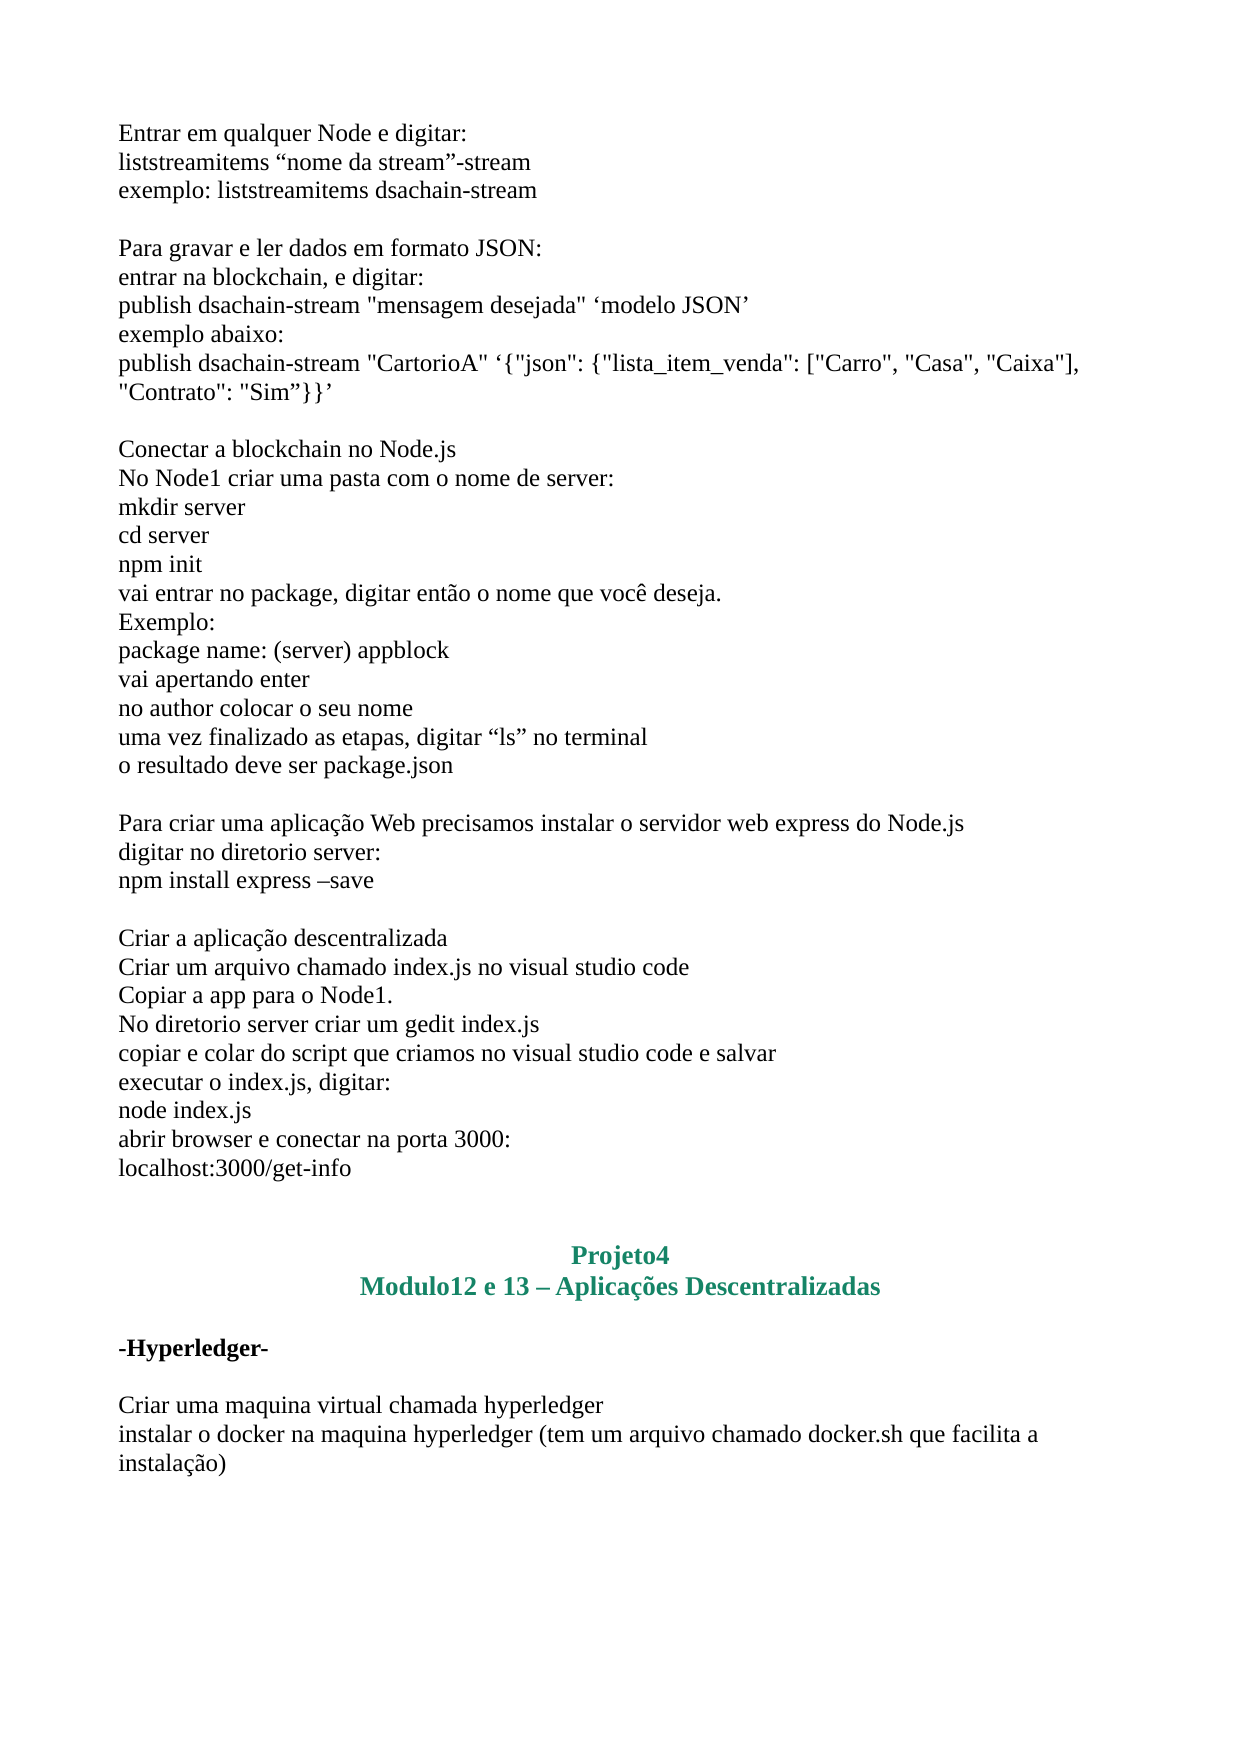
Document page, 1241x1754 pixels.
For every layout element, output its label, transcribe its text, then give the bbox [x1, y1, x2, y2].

text Para gravar e ler dados em formato JSON: [118, 233, 1122, 262]
text mkdir server [118, 492, 1122, 521]
text abrir browser e conectar na porta 3000: [118, 1124, 1122, 1153]
text Criar uma maquina virtual chamada hyperledger [118, 1390, 1122, 1419]
text copiar e colar do script que criamos no visual studio code e salvar [118, 1038, 1122, 1067]
text Para criar uma aplicação Web precisamos instalar o servidor web express do Node.js [118, 808, 1122, 837]
text digitar no diretorio server: [118, 837, 1122, 866]
text vai entrar no package, digitar então o nome que você deseja. [118, 578, 1122, 607]
text exemplo: liststreamitems dsachain-stream [118, 176, 1122, 204]
text uma vez finalizado as etapas, digitar “ls” no terminal [118, 722, 1122, 751]
text Conectar a blockchain no Node.js [118, 434, 1122, 463]
text no author colocar o seu nome [118, 693, 1122, 722]
text -Hyperledger- [118, 1333, 1122, 1362]
text publish dsachain-stream "mensagem desejada" ‘modelo JSON’ [118, 291, 1122, 319]
text package name: (server) appblock [118, 636, 1122, 664]
text Modulo12 e 13 – Aplicações Descentralizadas [118, 1271, 1122, 1302]
text vai apertando enter [118, 664, 1122, 693]
text localhost:3000/get-info [118, 1153, 1122, 1182]
text instalar o docker na maquina hyperledger (tem um arquivo chamado docker.sh que facilita a instalação) [118, 1419, 1122, 1477]
text node index.js [118, 1096, 1122, 1124]
text Criar um arquivo chamado index.js no visual studio code [118, 952, 1122, 981]
text No Node1 criar uma pasta com o nome de server: [118, 463, 1122, 492]
text Entrar em qualquer Node e digitar: [118, 118, 1122, 147]
text o resultado deve ser package.json [118, 751, 1122, 779]
text exemplo abaixo: [118, 319, 1122, 348]
text liststreamitems “nome da stream”-stream [118, 147, 1122, 176]
text No diretorio server criar um gedit index.js [118, 1009, 1122, 1038]
text publish dsachain-stream "CartorioA" ‘{"json": {"lista_item_venda": ["Carro", "Casa", "Caixa"], "Contrato": "Sim”}}’ [118, 348, 1122, 406]
text npm init [118, 549, 1122, 578]
text npm install express –save [118, 866, 1122, 894]
text Copiar a app para o Node1. [118, 981, 1122, 1009]
text Exemplo: [118, 607, 1122, 636]
text Projeto4 [118, 1239, 1122, 1271]
text Criar a aplicação descentralizada [118, 923, 1122, 952]
text cd server [118, 521, 1122, 549]
text entrar na blockchain, e digitar: [118, 262, 1122, 291]
text executar o index.js, digitar: [118, 1067, 1122, 1096]
